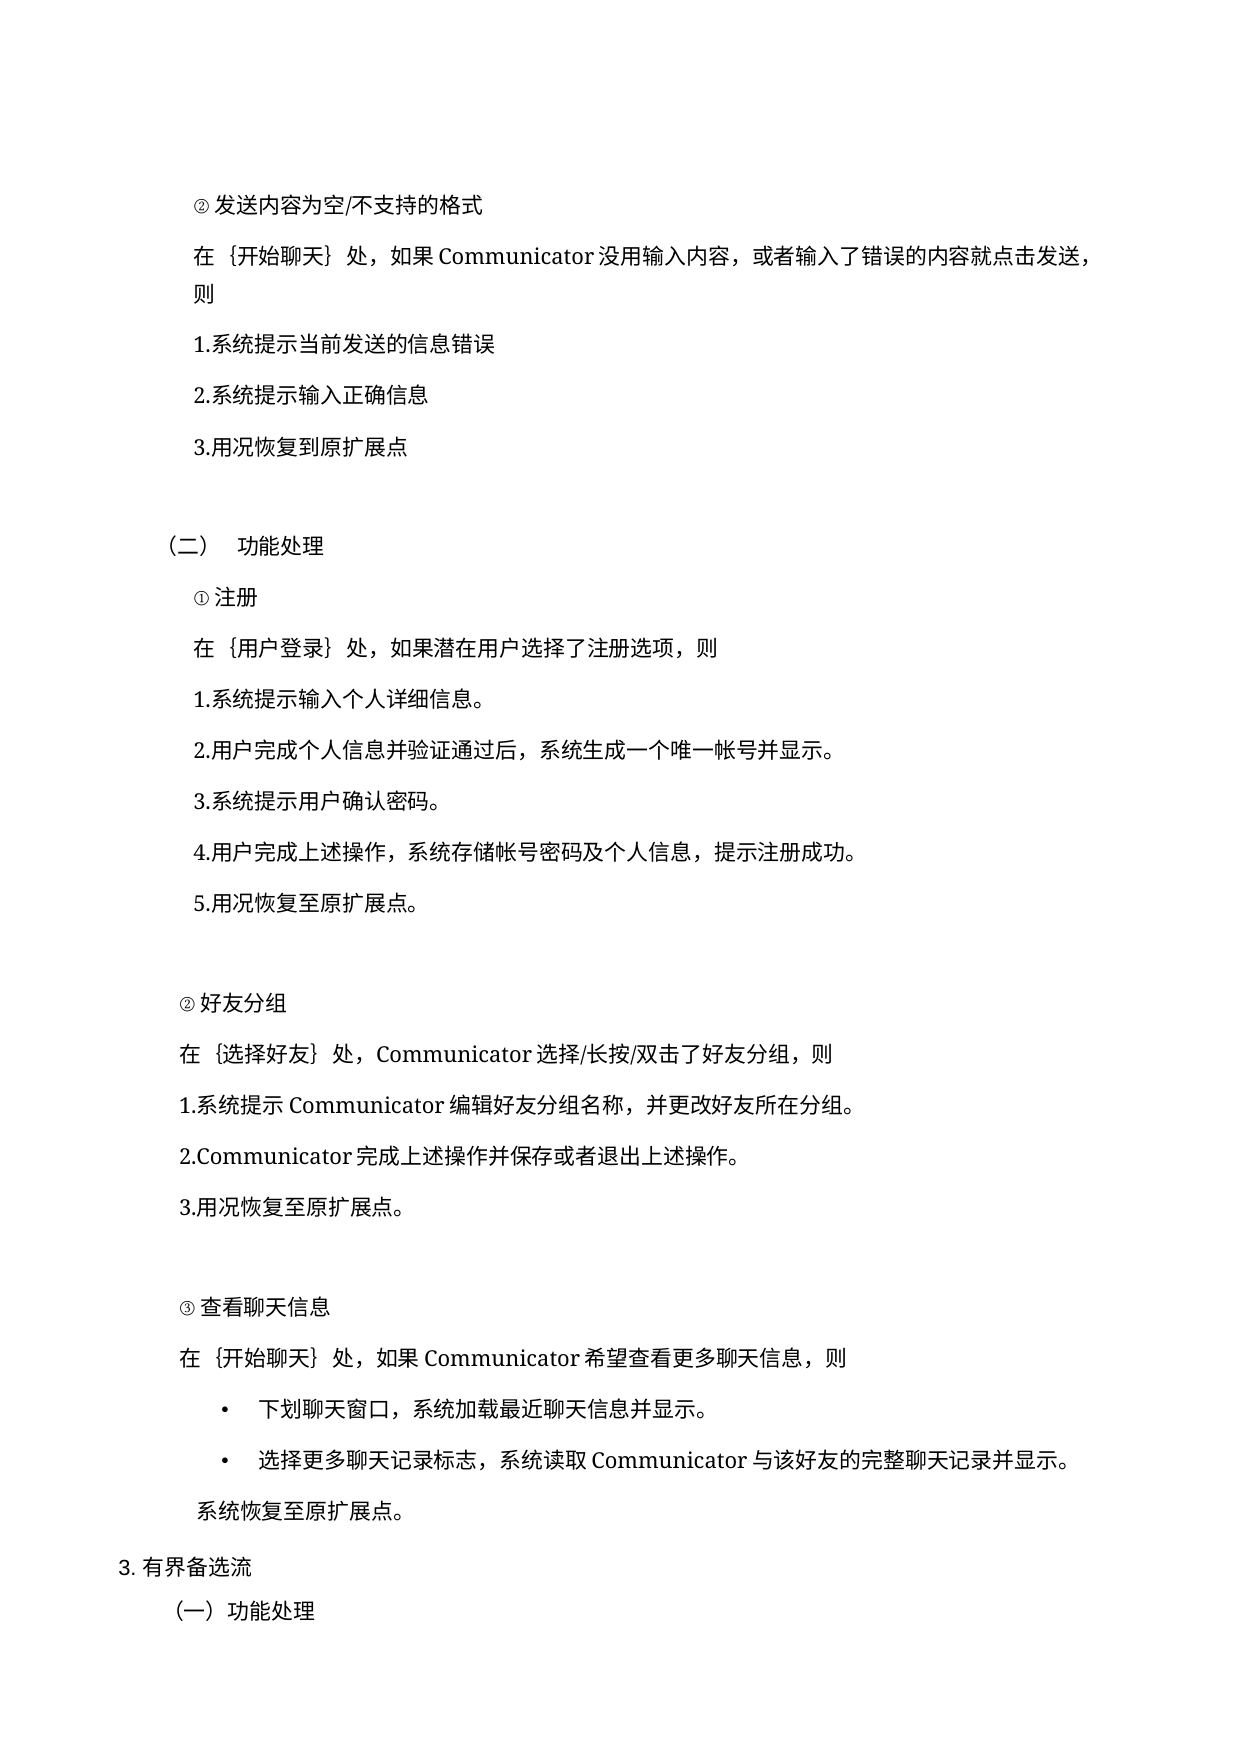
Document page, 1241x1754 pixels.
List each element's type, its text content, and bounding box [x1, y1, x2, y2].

list 1.系统提示当前发送的信息错误 [156, 327, 1122, 359]
list ②发送内容为空/不支持的格式 [156, 188, 1122, 219]
list 在｛用户登录｝处，如果潜在用户选择了注册选项，则 [156, 631, 1122, 663]
list 功能处理 [156, 529, 1122, 561]
text ③查看聊天信息 [118, 1290, 1122, 1321]
text ②好友分组 [118, 986, 1122, 1018]
text 3.用况恢复至原扩展点。 [118, 1190, 1122, 1222]
text 2.Communicator完成上述操作并保存或者退出上述操作。 [118, 1139, 1122, 1171]
list 1.系统提示输入个人详细信息。 [156, 682, 1122, 714]
text 在｛选择好友｝处，Communicator选择/长按/双击了好友分组，则 [118, 1037, 1122, 1069]
text （一）功能处理 [118, 1594, 1122, 1626]
list 3.系统提示用户确认密码。 [156, 784, 1122, 816]
list ①注册 [156, 580, 1122, 612]
list 2.系统提示输入正确信息 [156, 378, 1122, 410]
text 1.系统提示Communicator编辑好友分组名称，并更改好友所在分组。 [118, 1088, 1122, 1120]
list 2.用户完成个人信息并验证通过后，系统生成一个唯一帐号并显示。 [156, 733, 1122, 765]
list 5.用况恢复至原扩展点。 [156, 886, 1122, 918]
list 在｛开始聊天｝处，如果Communicator没用输入内容，或者输入了错误的内容就点击发送，则 [156, 239, 1122, 308]
list 4.用户完成上述操作，系统存储帐号密码及个人信息，提示注册成功。 [156, 835, 1122, 867]
text 系统恢复至原扩展点。 [118, 1494, 1122, 1525]
list 3.用况恢复到原扩展点 [156, 429, 1122, 461]
text 在｛开始聊天｝处，如果Communicator希望查看更多聊天信息，则 [118, 1341, 1122, 1372]
list 下划聊天窗口，系统加载最近聊天信息并显示。 [221, 1392, 1122, 1423]
subtitle 有界备选流 [118, 1550, 1122, 1582]
list 选择更多聊天记录标志，系统读取Communicator与该好友的完整聊天记录并显示。 [221, 1443, 1122, 1474]
